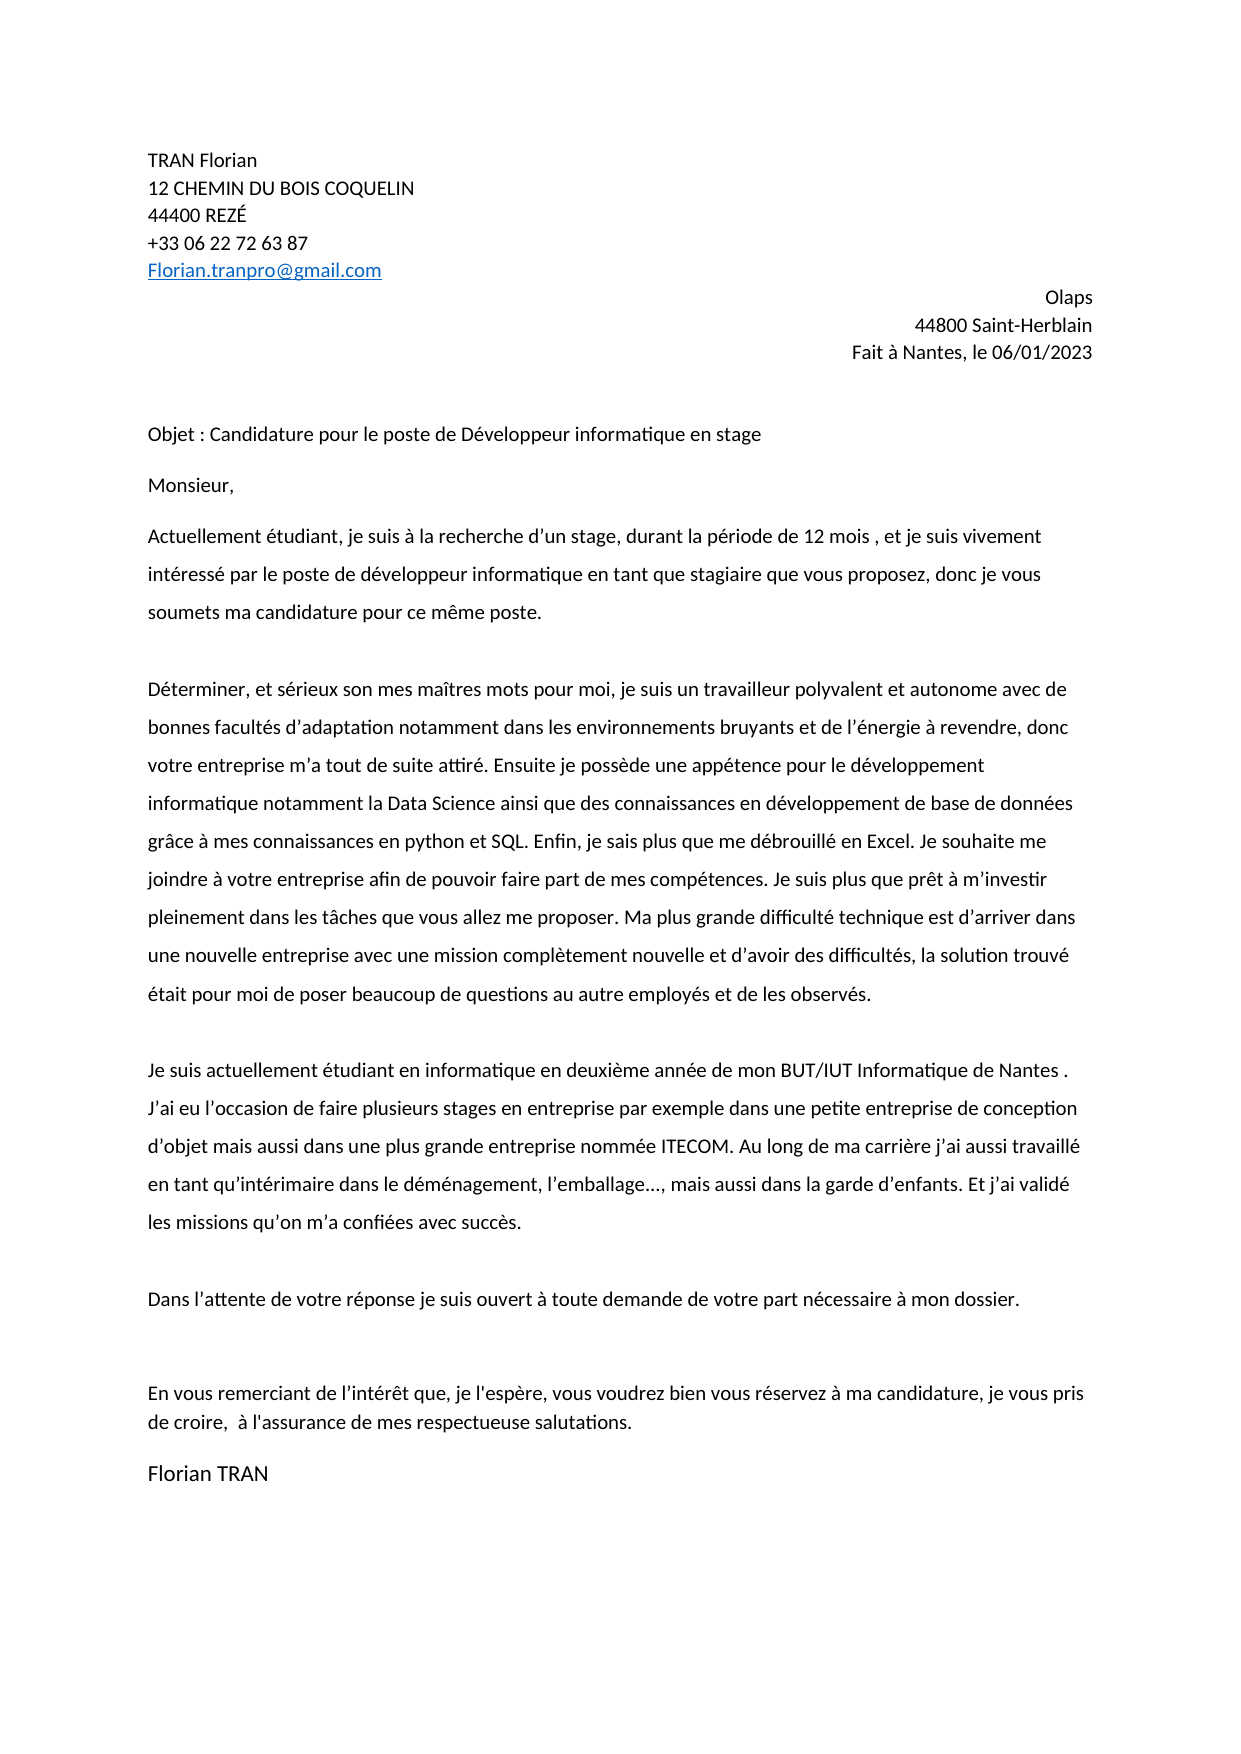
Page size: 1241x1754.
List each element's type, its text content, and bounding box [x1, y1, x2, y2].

text Déterminer, et sérieux son mes maîtres mots pour moi, je suis un travailleur polyvalent et autonome avec de bonnes facultés d’adaptation notamment dans les environnements bruyants et de l’énergie à revendre, donc votre entreprise m’a tout de suite attiré. Ensuite je possède une appétence pour le développement informatique notamment la Data Science ainsi que des connaissances en développement de base de données grâce à mes connaissances en python et SQL. Enfin, je sais plus que me débrouillé en Excel. Je souhaite me joindre à votre entreprise afin de pouvoir faire part de mes compétences. Je suis plus que prêt à m’investir pleinement dans les tâches que vous allez me proposer. Ma plus grande difficulté technique est d’arriver dans une nouvelle entreprise avec une mission complètement nouvelle et d’avoir des difficultés, la solution trouvé était pour moi de poser beaucoup de questions au autre employés et de les observés. [148, 676, 1093, 1006]
text 44800 Saint-Herblain [148, 312, 1093, 337]
text Dans l’attente de votre réponse je suis ouvert à toute demande de votre part nécessaire à mon dossier. [148, 1286, 1093, 1311]
text Actuellement étudiant, je suis à la recherche d’un stage, durant la période de 12 mois , et je suis vivement intéressé par le poste de développeur informatique en tant que stagiaire que vous proposez, donc je vous soumets ma candidature pour ce même poste. [148, 523, 1093, 625]
text Olaps [148, 284, 1093, 310]
text Je suis actuellement étudiant en informatique en deuxième année de mon BUT/IUT Informatique de Nantes . J’ai eu l’occasion de faire plusieurs stages en entreprise par exemple dans une petite entreprise de conception d’objet mais aussi dans une plus grande entreprise nommée ITECOM. Au long de ma carrière j’ai aussi travaillé en tant qu’intérimaire dans le déménagement, l’emballage..., mais aussi dans la garde d’enfants. Et j’ai validé les missions qu’on m’a confiées avec succès. [148, 1057, 1093, 1235]
text 44400 REZÉ [148, 202, 1093, 228]
text +33 06 22 72 63 87 [148, 230, 1093, 255]
text Florian TRAN [148, 1459, 1093, 1487]
text Objet : Candidature pour le poste de Développeur informatique en stage [148, 422, 1093, 447]
text En vous remerciant de l’intérêt que, je l'espère, vous voudrez bien vous réservez à ma candidature, je vous pris de croire, à l'assurance de mes respectueuse salutations. [148, 1380, 1093, 1434]
text Florian.tranpro@gmail.com [148, 257, 1093, 283]
text Fait à Nantes, le 06/01/2023 [148, 339, 1093, 365]
text Monsieur, [148, 472, 1093, 498]
text 12 CHEMIN DU BOIS COQUELIN [148, 175, 1093, 200]
text TRAN Florian [148, 148, 1093, 173]
